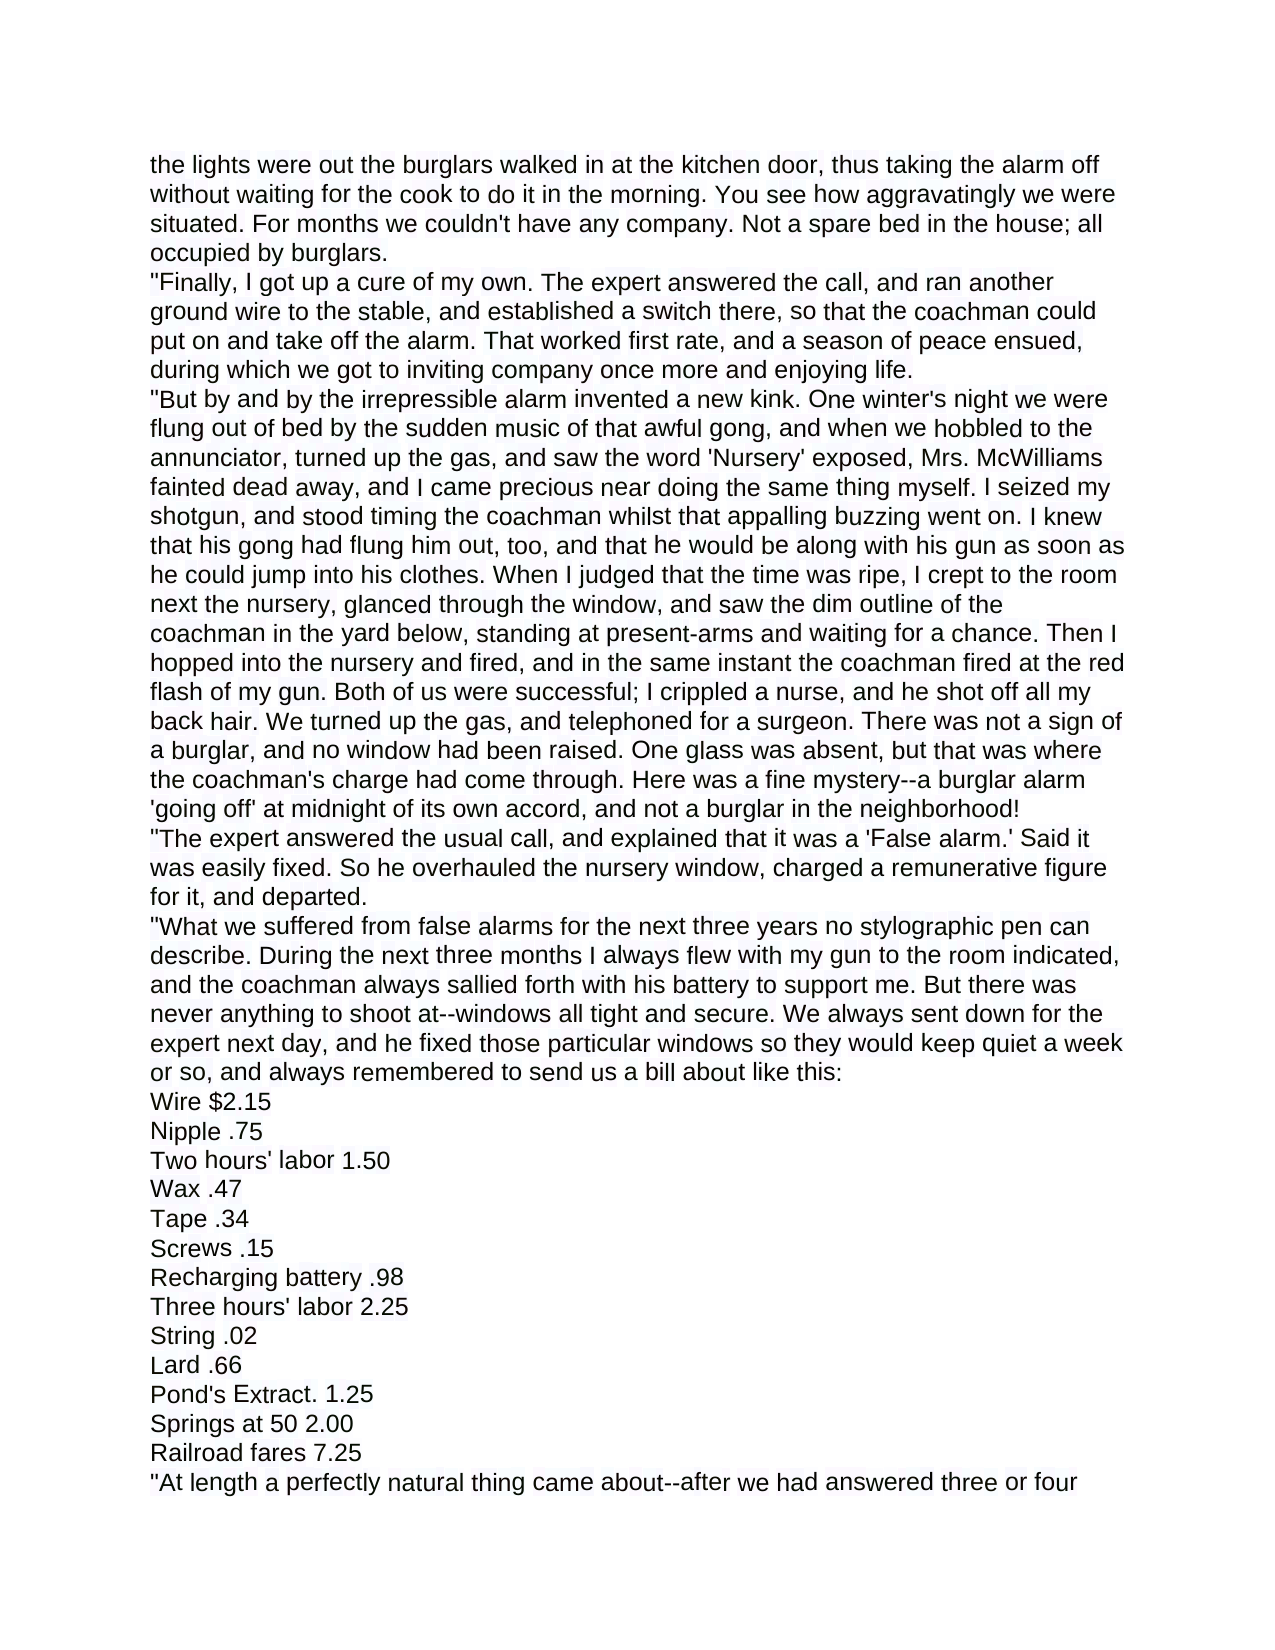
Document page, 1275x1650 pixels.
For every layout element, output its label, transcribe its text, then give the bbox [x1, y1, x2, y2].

text Wax .47 [150, 1174, 1125, 1204]
text Two hours' labor 1.50 [362, 1145, 1125, 1174]
text Springs at 50 2.00 [353, 1409, 1125, 1438]
text Two hours' labor 1.50 [150, 1145, 204, 1174]
text Two hours' labor 1.50 [334, 1145, 355, 1174]
text Pond's Extract. 1.25 [194, 1379, 233, 1409]
text Tape .34 [249, 1204, 1125, 1233]
text Recharging battery .98 [349, 1262, 390, 1292]
text Three hours' labor 2.25 [408, 1292, 1125, 1321]
text "Finally, I got up a cure of my own. The expert answered the call, and ran another ground wire to the stable, and established a switch there, so that the coachman could put on and take off the alarm. That worked first rate, and a season of peace ensued, during which we got to inviting company once more and enjoying life. [904, 267, 1125, 384]
text Railroad fares 7.25 [362, 1438, 1125, 1467]
text Lard .66 [242, 1350, 1125, 1379]
text String .02 [257, 1321, 1125, 1350]
text "But by and by the irrepressible alarm invented a new kink. One winter's night we were flung out of bed by the sudden music of that awful gong, and when we hobbled to the annunciator, turned up the gas, and saw the word 'Nursery' exposed, Mrs. McWilliams fainted dead away, and I came precious near doing the same thing myself. I seized my shotgun, and stood timing the coachman whilst that appalling buzzing went on. I knew that his gong had flung him out, too, and that he would be along with his gun as soon as he could jump into his clothes. When I judged that the time was ripe, I crept to the room next the nursery, glanced through the window, and saw the dim outline of the coachman in the yard below, standing at present-arms and waiting for a chance. Then I hopped into the nursery and fired, and in the same instant the coachman fired at the red flash of my gun. Both of us were successful; I crippled a nurse, and he shot off all my back hair. We turned up the gas, and telephoned for a surgeon. There was not a sign of a burglar, and no window had been raised. One glass was absent, but that was where the coachman's charge had come through. Here was a fine mystery--a burglar alarm 'going off' at midnight of its own accord, and not a burglar in the neighborhood! [150, 384, 1125, 823]
text Tape .34 [207, 1204, 214, 1233]
text Lard .66 [200, 1350, 207, 1379]
text "Sent down for the expert again, and this time he struck a most dazzling idea--he fixed the thing so that opening the kitchen door would take off the alarm. It was a noble idea, and he charged accordingly. But you already foresee the result. I switched on the alarm every night at bed- time, no longer trusting on Thomas's frail memory; and as soon as the lights were out the burglars walked in at the kitchen door, thus taking the alarm off without waiting for the cook to do it in the morning. You see how aggravatingly we were situated. For months we couldn't have any company. Not a spare bed in the house; all occupied by burglars. [150, 150, 1125, 267]
text Screws .15 [232, 1233, 246, 1262]
text Wire $2.15 [271, 1087, 1125, 1116]
text Pond's Extract. 1.25 [373, 1379, 1125, 1409]
text String .02 [215, 1321, 223, 1350]
text Recharging battery .98 [404, 1262, 1125, 1292]
text Nipple .75 [263, 1116, 1125, 1145]
text Screws .15 [260, 1233, 1125, 1262]
text Wire $2.15 [201, 1087, 209, 1116]
text Nipple .75 [221, 1116, 228, 1145]
text Railroad fares 7.25 [243, 1438, 313, 1467]
text "The expert answered the usual call, and explained that it was a 'False alarm.' Said it was easily fixed. So he overhauled the nursery window, charged a remunerative figure for it, and departed. [150, 823, 1125, 911]
text Recharging battery .98 [222, 1262, 299, 1292]
text "What we suffered from false alarms for the next three years no stylographic pen can describe. During the next three months I always flew with my gun to the room indicated, and the coachman always sallied forth with his battery to support me. But there was never anything to shoot at--windows all tight and secure. We always sent down for the expert next day, and he fixed those particular windows so they would keep quiet a week or so, and always remembered to send us a bill about like this: [150, 911, 1125, 1087]
